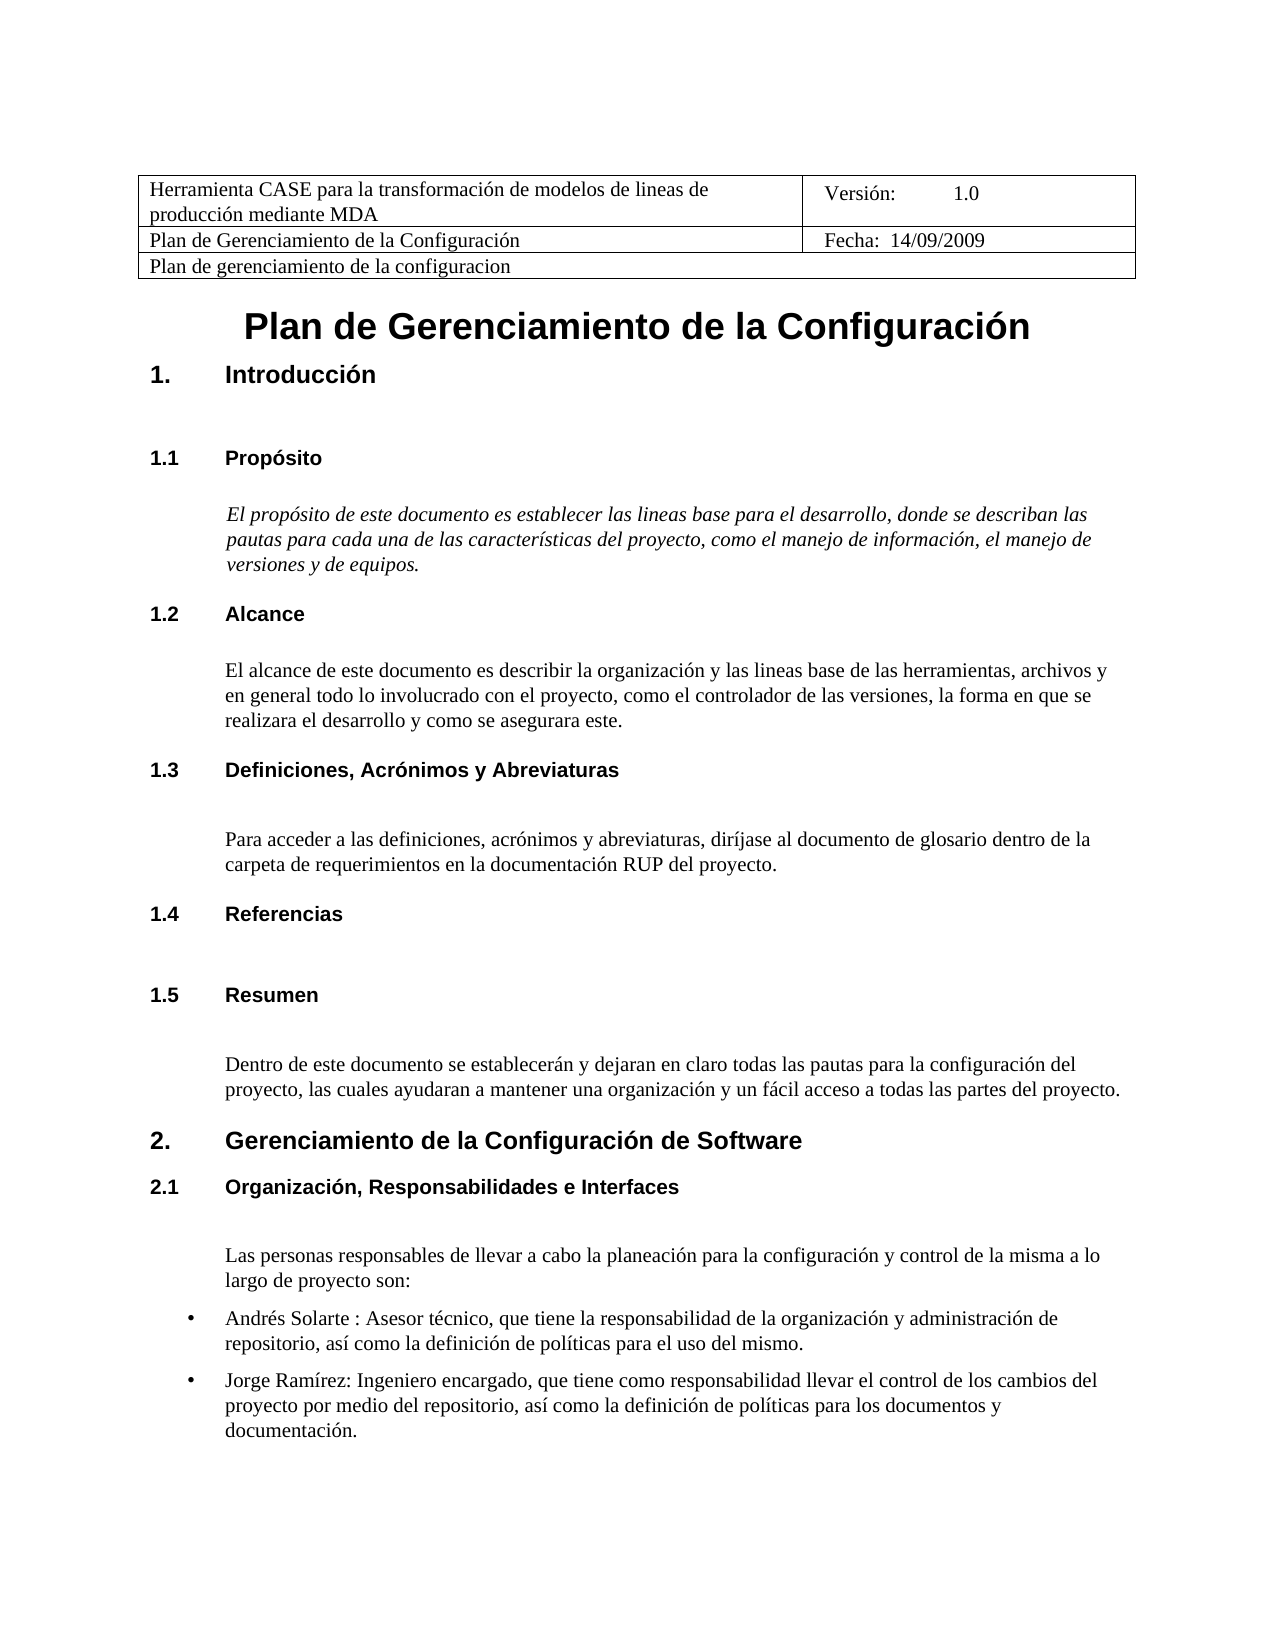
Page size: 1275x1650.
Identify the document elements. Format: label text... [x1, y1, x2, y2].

list Andrés Solarte : Asesor técnico, que tiene la responsabilidad de la organización y administración de repositorio, así como la definición de políticas para el uso del mismo. [187, 1305, 1125, 1355]
text Para acceder a las definiciones, acrónimos y abreviaturas, diríjase al documento de glosario dentro de la carpeta de requerimientos en la documentación RUP del proyecto. [225, 826, 1125, 876]
subtitle Introducción [150, 360, 1125, 388]
subtitle Organización, Responsabilidades e Interfaces [150, 1173, 1125, 1198]
subtitle Referencias [150, 901, 1125, 926]
text Dentro de este documento se establecerán y dejaran en claro todas las pautas para la configuración del proyecto, las cuales ayudaran a mantener una organización y un fácil acceso a todas las partes del proyecto. [225, 1051, 1125, 1101]
text El alcance de este documento es describir la organización y las lineas base de las herramientas, archivos y en general todo lo involucrado con el proyecto, como el controlador de las versiones, la forma en que se realizara el desarrollo y como se asegurara este. [225, 657, 1125, 732]
subtitle Alcance [150, 601, 1125, 626]
text El propósito de este documento es establecer las lineas base para el desarrollo, donde se describan las pautas para cada una de las características del proyecto, como el manejo de información, el manejo de versiones y de equipos. [226, 501, 1125, 576]
title Plan de Gerenciamiento de la Configuración [150, 304, 1125, 347]
subtitle Propósito [150, 445, 1125, 470]
list Jorge Ramírez: Ingeniero encargado, que tiene como responsabilidad llevar el control de los cambios del proyecto por medio del repositorio, así como la definición de políticas para los documentos y documentación. [187, 1367, 1125, 1442]
text Las personas responsables de llevar a cabo la planeación para la configuración y control de la misma a lo largo de proyecto son: [225, 1242, 1125, 1292]
subtitle Resumen [150, 982, 1125, 1007]
subtitle Definiciones, Acrónimos y Abreviaturas [150, 757, 1125, 782]
subtitle Gerenciamiento de la Configuración de Software [150, 1126, 1125, 1155]
